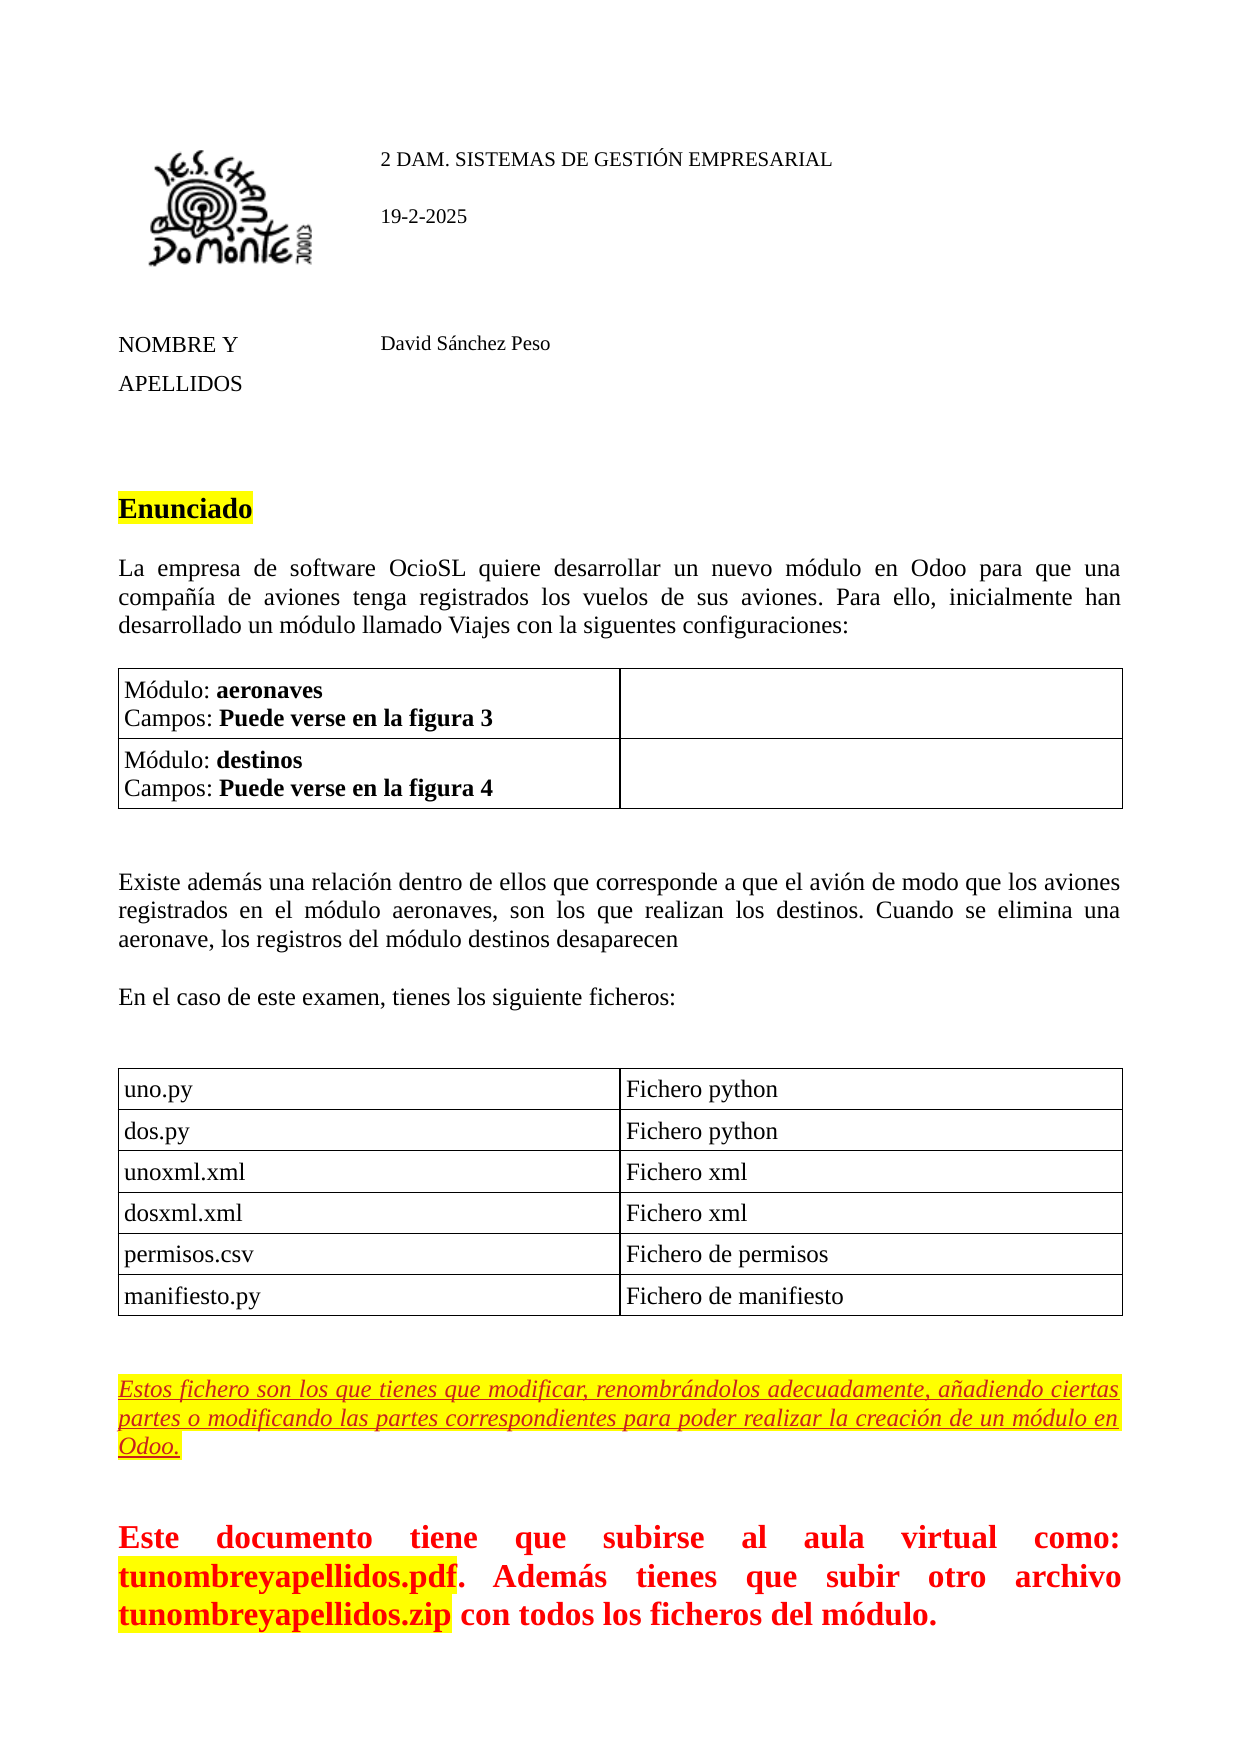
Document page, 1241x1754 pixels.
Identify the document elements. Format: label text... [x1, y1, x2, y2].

table_cell [107, 430, 369, 491]
table_cell Fichero xml [621, 1151, 1122, 1192]
table_cell [621, 739, 1122, 808]
text En el caso de este examen, tienes los siguiente ficheros: [118, 982, 1122, 1010]
text Enunciado [118, 491, 1122, 524]
text La empresa de software OcioSL quiere desarrollar un nuevo módulo en Odoo para que una compañía de aviones tenga registrados los vuelos de sus aviones. Para ello, inicialmente han desarrollado un módulo llamado Viajes con la siguentes configuraciones: [118, 553, 1122, 639]
table_cell David Sánchez Peso [369, 331, 1007, 430]
table_header uno.py [119, 1069, 619, 1109]
table_cell dosxml.xml [119, 1193, 619, 1233]
text Estos fichero son los que tienes que modificar, renombrándolos adecuadamente, añadiendo ciertas partes o modificando las partes correspondientes para poder realizar la creación de un módulo en Odoo. [118, 1374, 1122, 1460]
table_header 2 DAM. SISTEMAS DE GESTIÓN EMPRESARIAL 19-2-2025 [369, 147, 1007, 331]
table_cell unoxml.xml [119, 1151, 619, 1192]
table_header [621, 669, 1122, 738]
table_cell NOMBRE Y APELLIDOS [107, 331, 369, 430]
table_cell Fichero de permisos [621, 1234, 1122, 1274]
text Existe además una relación dentro de ellos que corresponde a que el avión de modo que los aviones registrados en el módulo aeronaves, son los que realizan los destinos. Cuando se elimina una aeronave, los registros del módulo destinos desaparecen [118, 867, 1122, 953]
text Este documento tiene que subirse al aula virtual como: tunombreyapellidos.pdf. Además tienes que subir otro archivo tunombreyapellidos.zip con todos los ficheros del módulo. [118, 1518, 1122, 1633]
table_header Módulo: aeronaves Campos: Puede verse en la figura 3 [119, 669, 619, 738]
table_cell Módulo: destinos Campos: Puede verse en la figura 4 [119, 739, 619, 808]
table_cell manifiesto.py [119, 1275, 619, 1315]
table_header [107, 147, 369, 331]
table_cell permisos.csv [119, 1234, 619, 1274]
table_cell dos.py [119, 1110, 619, 1150]
table_cell [369, 430, 1007, 491]
table_cell Fichero de manifiesto [621, 1275, 1122, 1315]
table_cell Fichero python [621, 1110, 1122, 1150]
table_cell Fichero xml [621, 1193, 1122, 1233]
table_header Fichero python [621, 1069, 1122, 1109]
